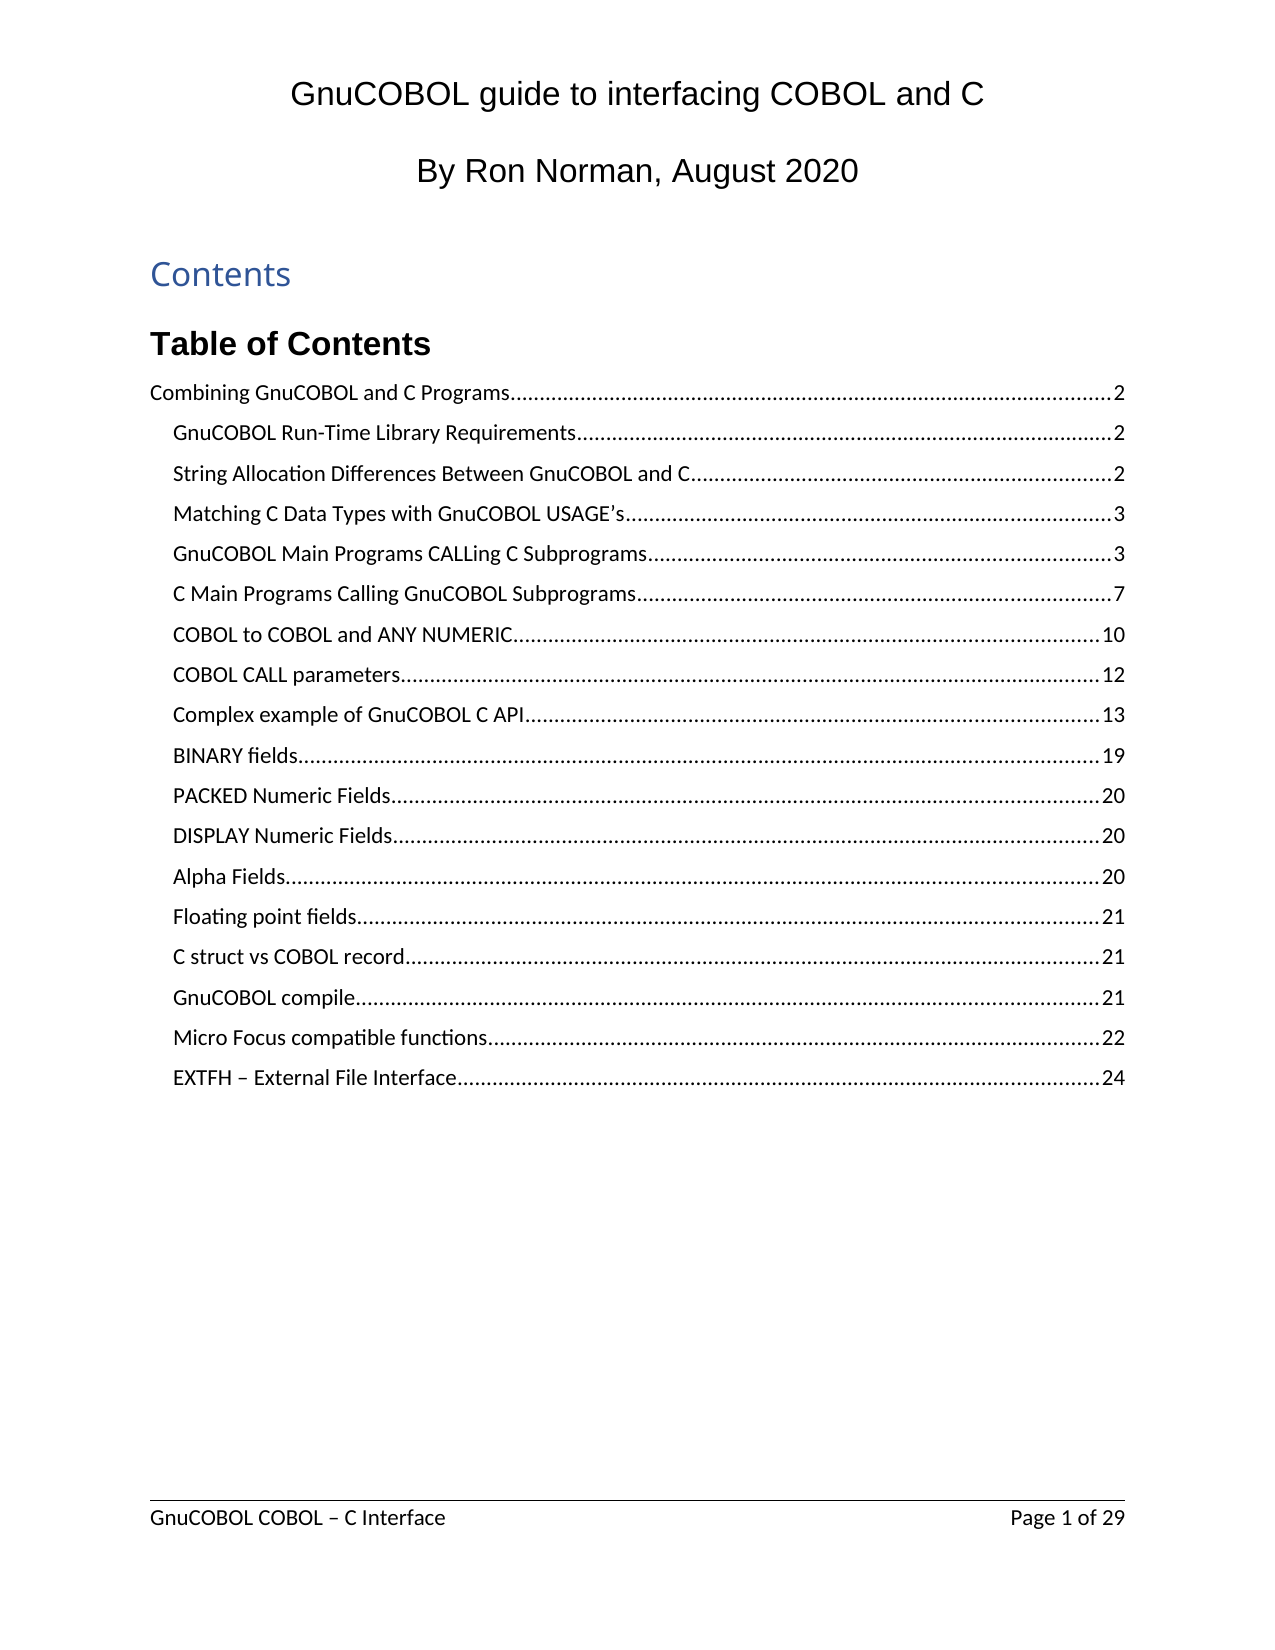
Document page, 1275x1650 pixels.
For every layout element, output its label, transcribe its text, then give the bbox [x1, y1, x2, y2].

text GnuCOBOL compile 21 [173, 983, 1125, 1011]
text Matching C Data Types with GnuCOBOL USAGE’s 3 [173, 499, 1125, 527]
text PACKED Numeric Fields 20 [173, 781, 1125, 809]
text C struct vs COBOL record 21 [173, 942, 1125, 970]
text Floating point fields 21 [173, 902, 1125, 930]
text Micro Focus compatible functions 22 [173, 1023, 1125, 1051]
text String Allocation Differences Between GnuCOBOL and C 2 [173, 459, 1125, 487]
text C Main Programs Calling GnuCOBOL Subprograms 7 [173, 579, 1125, 608]
text EXTFH – External File Interface 24 [173, 1063, 1125, 1091]
text COBOL to COBOL and ANY NUMERIC 10 [173, 620, 1125, 648]
text Alpha Fields 20 [173, 862, 1125, 890]
text Combining GnuCOBOL and C Programs 2 [150, 378, 1125, 406]
text Complex example of GnuCOBOL C API 13 [173, 701, 1125, 728]
text COBOL CALL parameters 12 [173, 660, 1125, 688]
text GnuCOBOL Main Programs CALLing C Subprograms 3 [173, 539, 1125, 567]
text DISPLAY Numeric Fields 20 [173, 821, 1125, 849]
subtitle Contents [150, 251, 1125, 296]
text GnuCOBOL guide to interfacing COBOL and C [150, 74, 1125, 112]
subtitle Table of Contents [150, 324, 1125, 363]
text BINARY fields 19 [173, 741, 1125, 769]
text By Ron Norman, August 2020 [150, 151, 1125, 189]
text GnuCOBOL Run-Time Library Requirements 2 [173, 418, 1125, 446]
